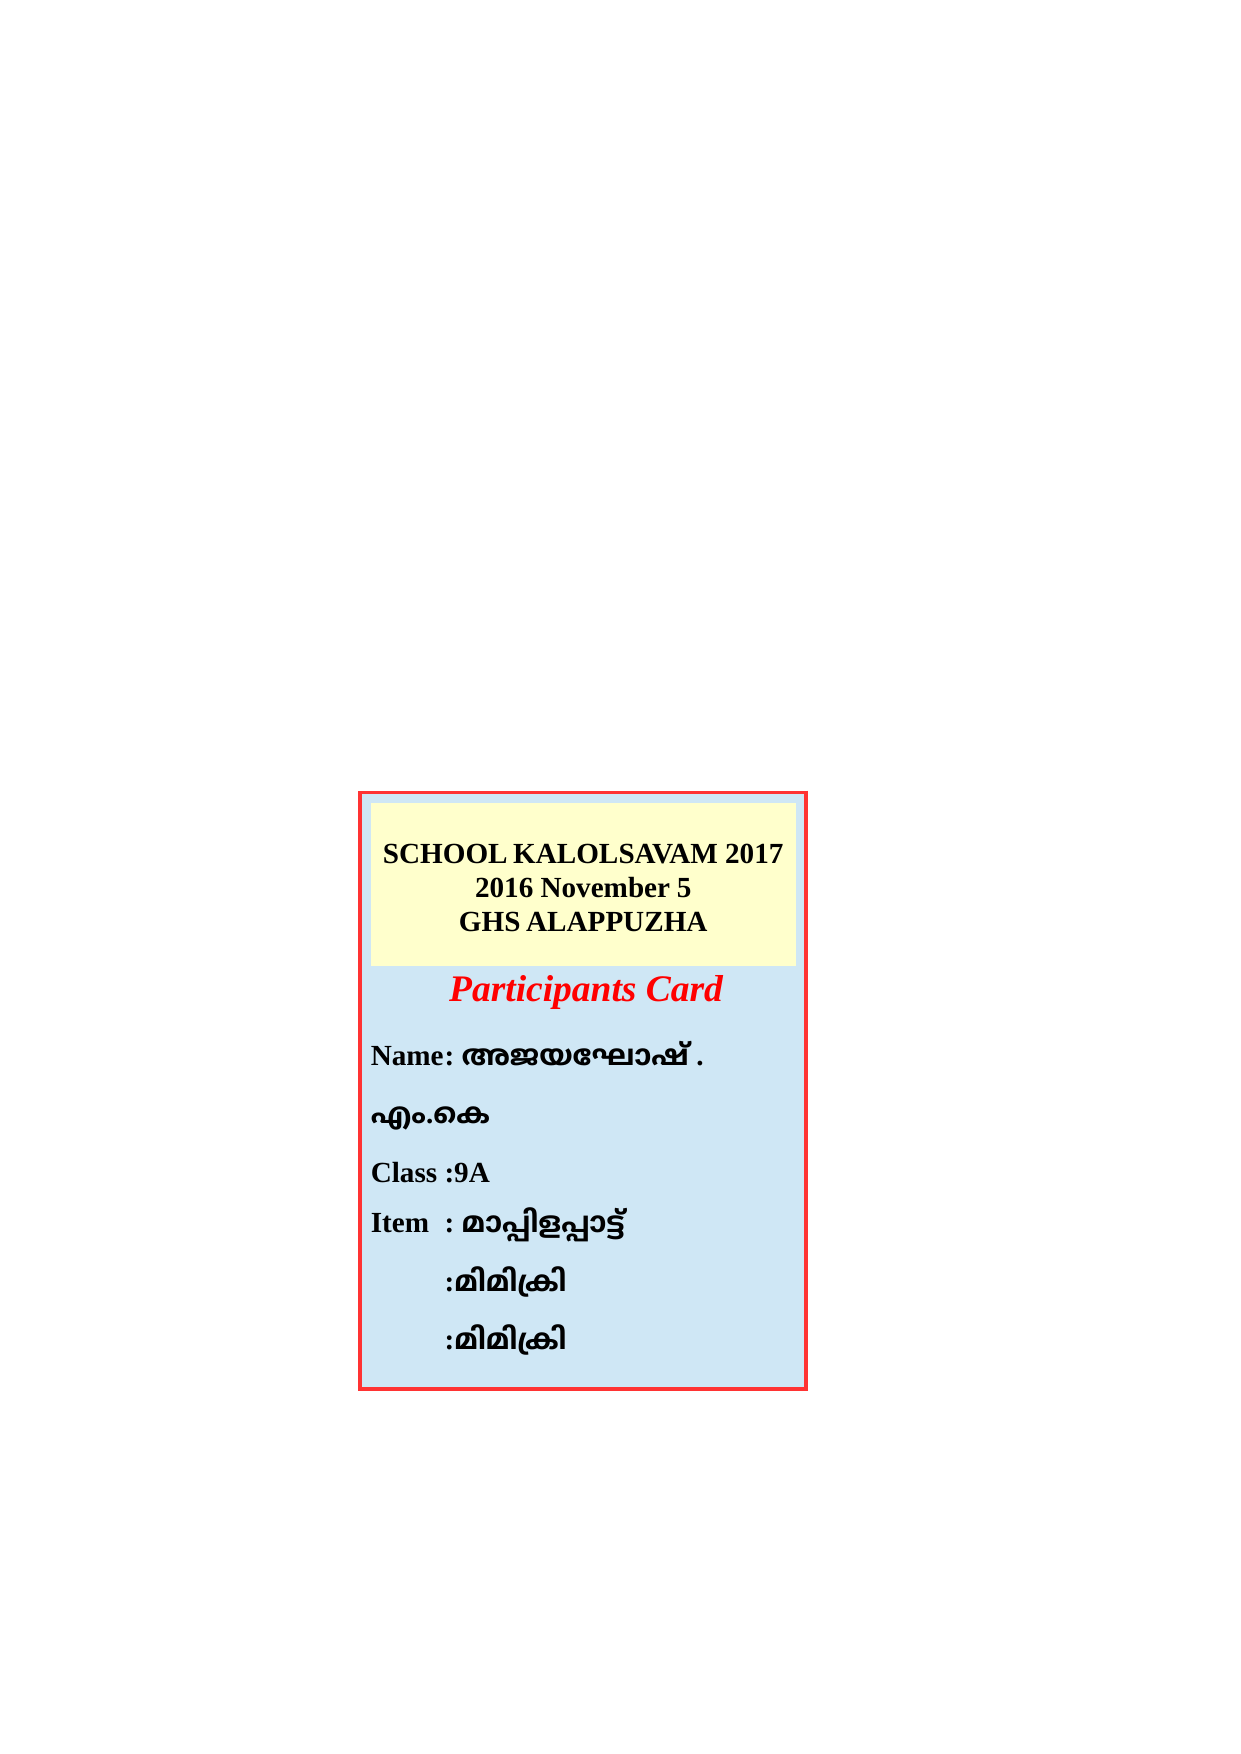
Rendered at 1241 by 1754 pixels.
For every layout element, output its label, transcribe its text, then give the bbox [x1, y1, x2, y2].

text 2016 November 5 [371, 870, 796, 904]
text GHS ALAPPUZHA [371, 904, 796, 937]
text Name : അജയഘോഷ് . എം.കെ [371, 1038, 796, 1135]
text Class :9A [371, 1155, 796, 1188]
text ­ [118, 118, 1122, 147]
text :മിമിക്രി [371, 1322, 796, 1362]
text Participants Card [371, 966, 796, 1009]
text SCHOOL KALOLSAVAM 2017 [371, 837, 796, 870]
text :മിമിക്രി [371, 1264, 796, 1303]
text Item : മാപ്പിളപ്പാട്ട് [371, 1205, 796, 1244]
